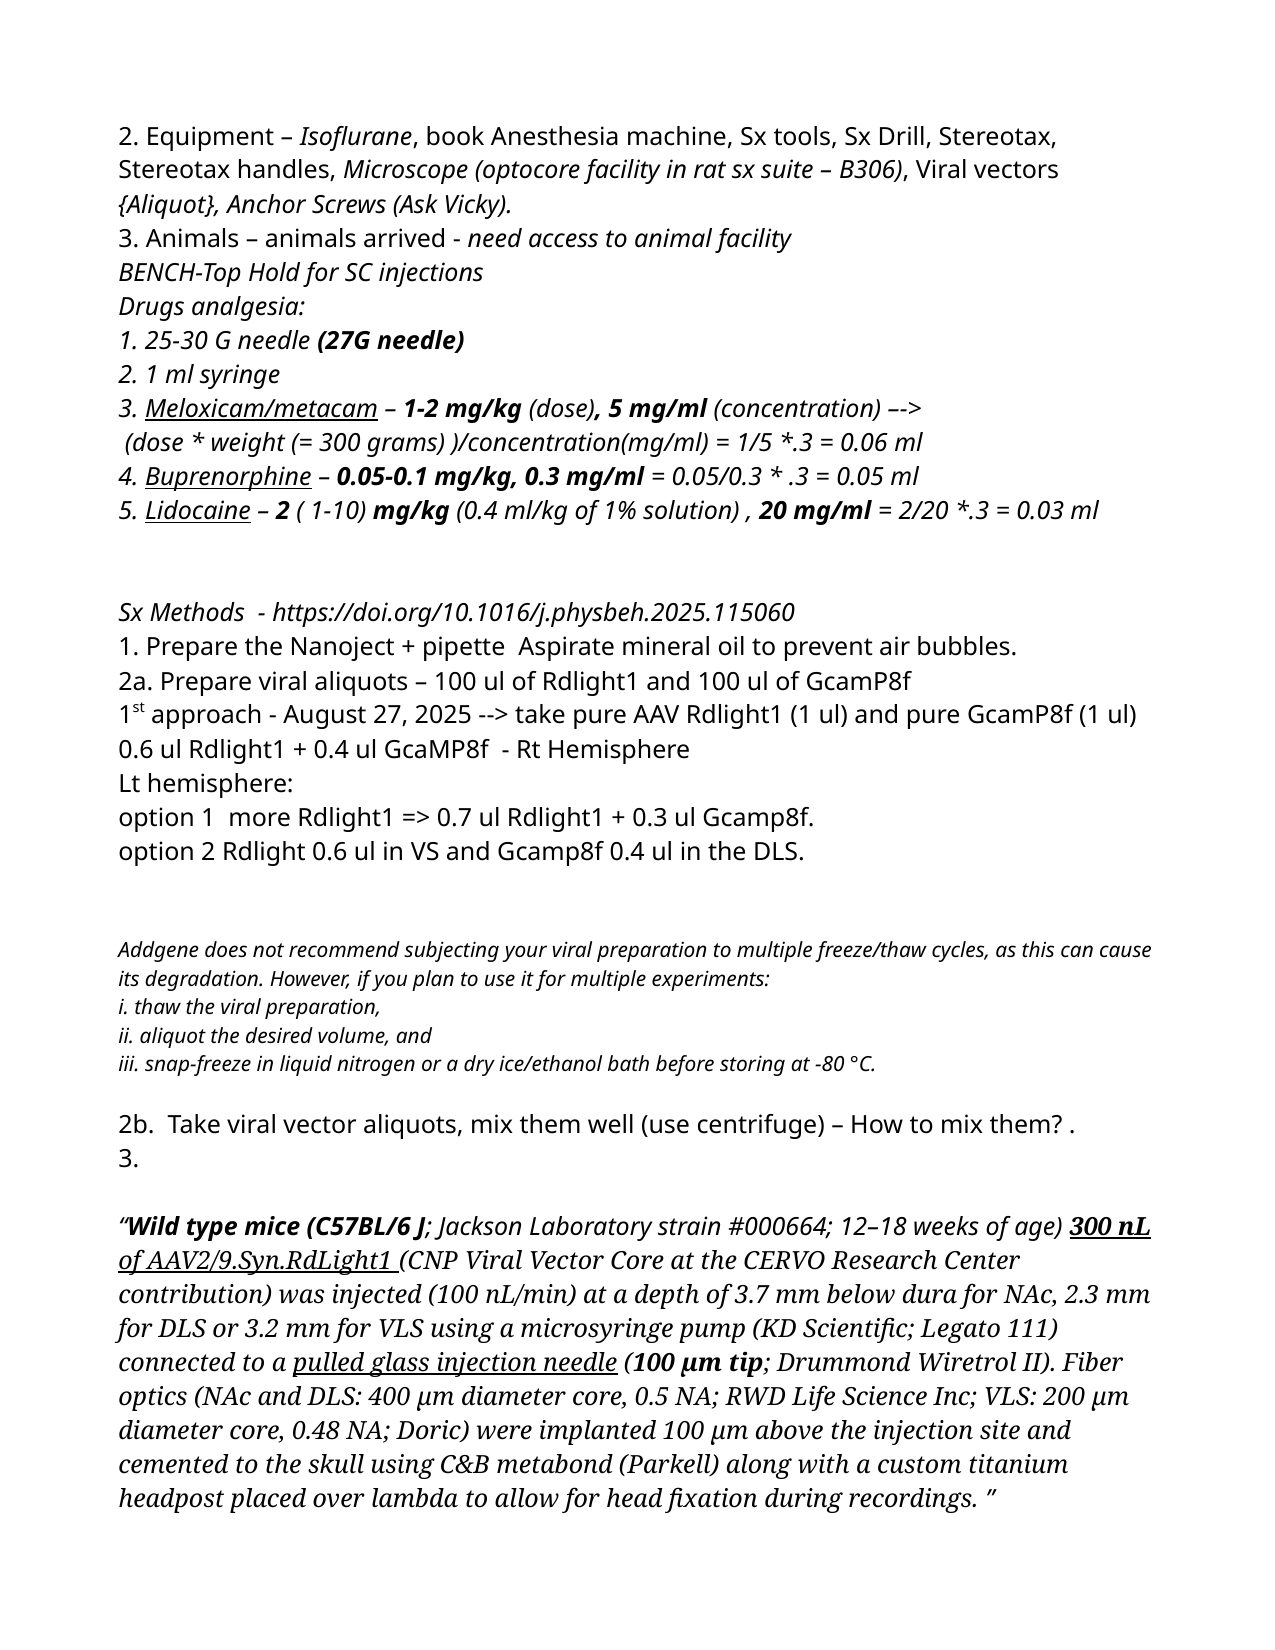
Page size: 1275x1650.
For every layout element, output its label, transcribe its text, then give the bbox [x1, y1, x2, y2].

text (dose * weight (= 300 grams) )/concentration(mg/ml) = 1/5 *.3 = 0.06 ml [118, 425, 1157, 459]
text 3. [118, 1140, 1157, 1174]
text Lt hemisphere: [118, 765, 1157, 799]
text 4. Buprenorphine – 0.05-0.1 mg/kg, 0.3 mg/ml = 0.05/0.3 * .3 = 0.05 ml [118, 459, 1157, 493]
text Sx Methods - https://doi.org/10.1016/j.physbeh.2025.115060 [118, 595, 1157, 629]
text 1. Prepare the Nanoject + pipette Aspirate mineral oil to prevent air bubbles. [118, 629, 1157, 663]
text 2. Equipment – Isoflurane, book Anesthesia machine, Sx tools, Sx Drill, Stereotax, Stereotax handles, Microscope (optocore facility in rat sx suite – B306), Viral vectors {Aliquot}, Anchor Screws (Ask Vicky). [118, 118, 1157, 220]
text 3. Meloxicam/metacam – 1-2 mg/kg (dose), 5 mg/ml (concentration) –-> [118, 391, 1157, 425]
text BENCH-Top Hold for SC injections [118, 254, 1157, 288]
text Addgene does not recommend subjecting your viral preparation to multiple freeze/thaw cycles, as this can cause its degradation. However, if you plan to use it for multiple experiments: [118, 936, 1157, 992]
text 0.6 ul Rdlight1 + 0.4 ul GcaMP8f - Rt Hemisphere [118, 731, 1157, 765]
text 1. 25-30 G needle (27G needle) [118, 322, 1157, 357]
text 3. Animals – animals arrived - need access to animal facility [118, 220, 1157, 254]
text iii. snap-freeze in liquid nitrogen or a dry ice/ethanol bath before storing at -80 °C. [118, 1049, 1157, 1078]
text 2b. Take viral vector aliquots, mix them well (use centrifuge) – How to mix them? . [118, 1106, 1157, 1140]
text 2. 1 ml syringe [118, 357, 1157, 391]
text “Wild type mice (C57BL/6 J; Jackson Laboratory strain #000664; 12–18 weeks of age) 300 nL of AAV2/9.Syn.RdLight1 (CNP Viral Vector Core at the CERVO Research Center contribution) was injected (100 nL/min) at a depth of 3.7 mm below dura for NAc, 2.3 mm for DLS or 3.2 mm for VLS using a microsyringe pump (KD Scientific; Legato 111) connected to a pulled glass injection needle (100 μm tip; Drummond Wiretrol II). Fiber optics (NAc and DLS: 400 μm diameter core, 0.5 NA; RWD Life Science Inc; VLS: 200 μm diameter core, 0.48 NA; Doric) were implanted 100 μm above the injection site and cemented to the skull using C&B metabond (Parkell) along with a custom titanium headpost placed over lambda to allow for head fixation during recordings. ” [118, 1208, 1157, 1515]
text 1st approach - August 27, 2025 --> take pure AAV Rdlight1 (1 ul) and pure GcamP8f (1 ul) [118, 697, 1157, 731]
text Drugs analgesia: [118, 288, 1157, 322]
text 2a. Prepare viral aliquots – 100 ul of Rdlight1 and 100 ul of GcamP8f [118, 663, 1157, 697]
text i. thaw the viral preparation, [118, 992, 1157, 1021]
text option 2 Rdlight 0.6 ul in VS and Gcamp8f 0.4 ul in the DLS. [118, 833, 1157, 867]
text ii. aliquot the desired volume, and [118, 1021, 1157, 1049]
text 5. Lidocaine – 2 ( 1-10) mg/kg (0.4 ml/kg of 1% solution) , 20 mg/ml = 2/20 *.3 = 0.03 ml [118, 493, 1157, 527]
text option 1 more Rdlight1 => 0.7 ul Rdlight1 + 0.3 ul Gcamp8f. [118, 799, 1157, 833]
